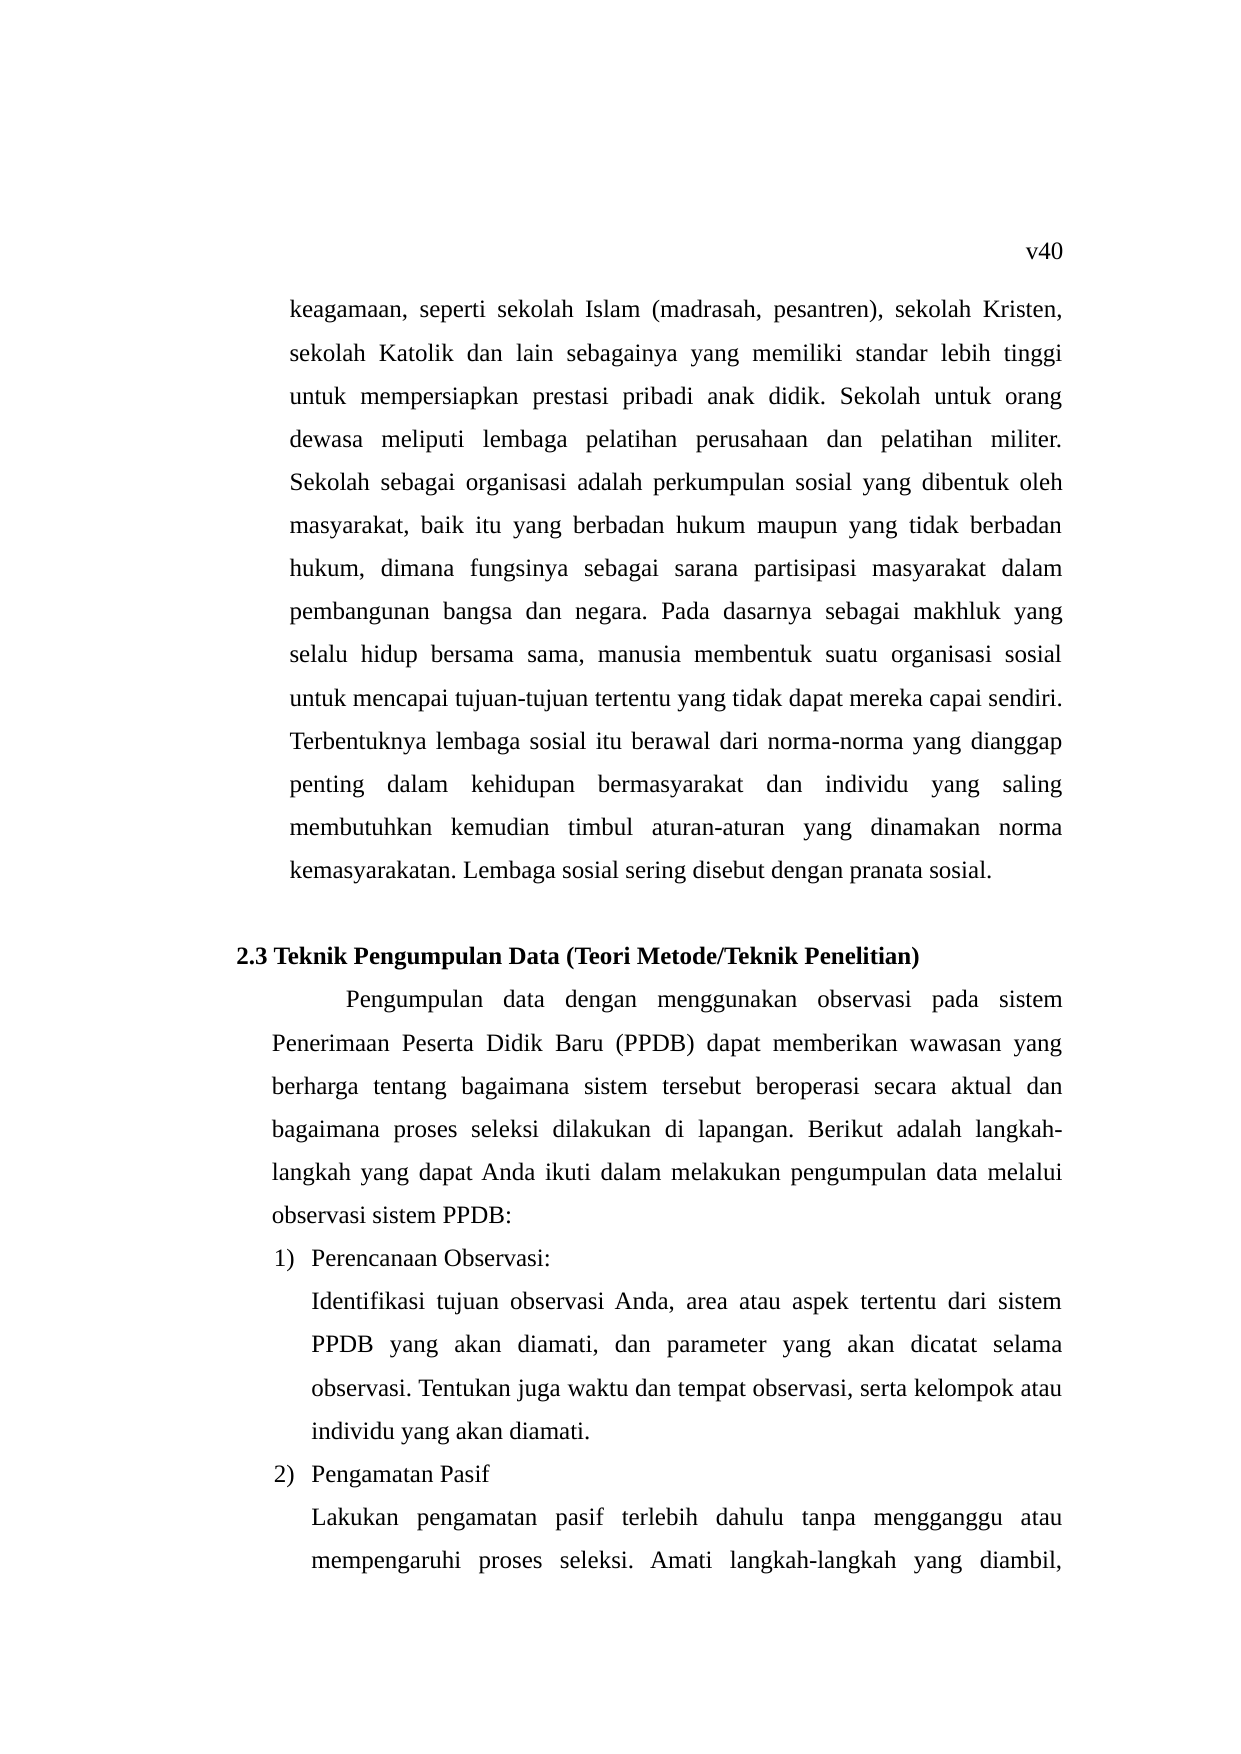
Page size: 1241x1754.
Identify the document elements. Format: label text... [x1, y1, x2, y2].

list Pengamatan Pasif [274, 1459, 1063, 1488]
text keagamaan, seperti sekolah Islam (madrasah, pesantren), sekolah Kristen, sekolah Katolik dan lain sebagainya yang memiliki standar lebih tinggi untuk mempersiapkan prestasi pribadi anak didik. Sekolah untuk orang dewasa meliputi lembaga pelatihan perusahaan dan pelatihan militer. Sekolah sebagai organisasi adalah perkumpulan sosial yang dibentuk oleh masyarakat, baik itu yang berbadan hukum maupun yang tidak berbadan hukum, dimana fungsinya sebagai sarana partisipasi masyarakat dalam pembangunan bangsa dan negara. Pada dasarnya sebagai makhluk yang selalu hidup bersama sama, manusia membentuk suatu organisasi sosial untuk mencapai tujuan-tujuan tertentu yang tidak dapat mereka capai sendiri. Terbentuknya lembaga sosial itu berawal dari norma-norma yang dianggap penting dalam kehidupan bermasyarakat dan individu yang saling membutuhkan kemudian timbul aturan-aturan yang dinamakan norma kemasyarakatan. Lembaga sosial sering disebut dengan pranata sosial. [289, 294, 1063, 884]
list Perencanaan Observasi: [274, 1243, 1063, 1272]
list Lakukan pengamatan pasif terlebih dahulu tanpa mengganggu atau mempengaruhi proses seleksi. Amati langkah-langkah yang diambil, [274, 1502, 1063, 1574]
text Pengumpulan data dengan menggunakan observasi pada sistem Penerimaan Peserta Didik Baru (PPDB) dapat memberikan wawasan yang berharga tentang bagaimana sistem tersebut beroperasi secara aktual dan bagaimana proses seleksi dilakukan di lapangan. Berikut adalah langkah-langkah yang dapat Anda ikuti dalam melakukan pengumpulan data melalui observasi sistem PPDB: [272, 984, 1063, 1229]
subtitle 2.3 Teknik Pengumpulan Data (Teori Metode/Teknik Penelitian) [236, 941, 1063, 970]
list Identifikasi tujuan observasi Anda, area atau aspek tertentu dari sistem PPDB yang akan diamati, dan parameter yang akan dicatat selama observasi. Tentukan juga waktu dan tempat observasi, serta kelompok atau individu yang akan diamati. [274, 1286, 1063, 1444]
